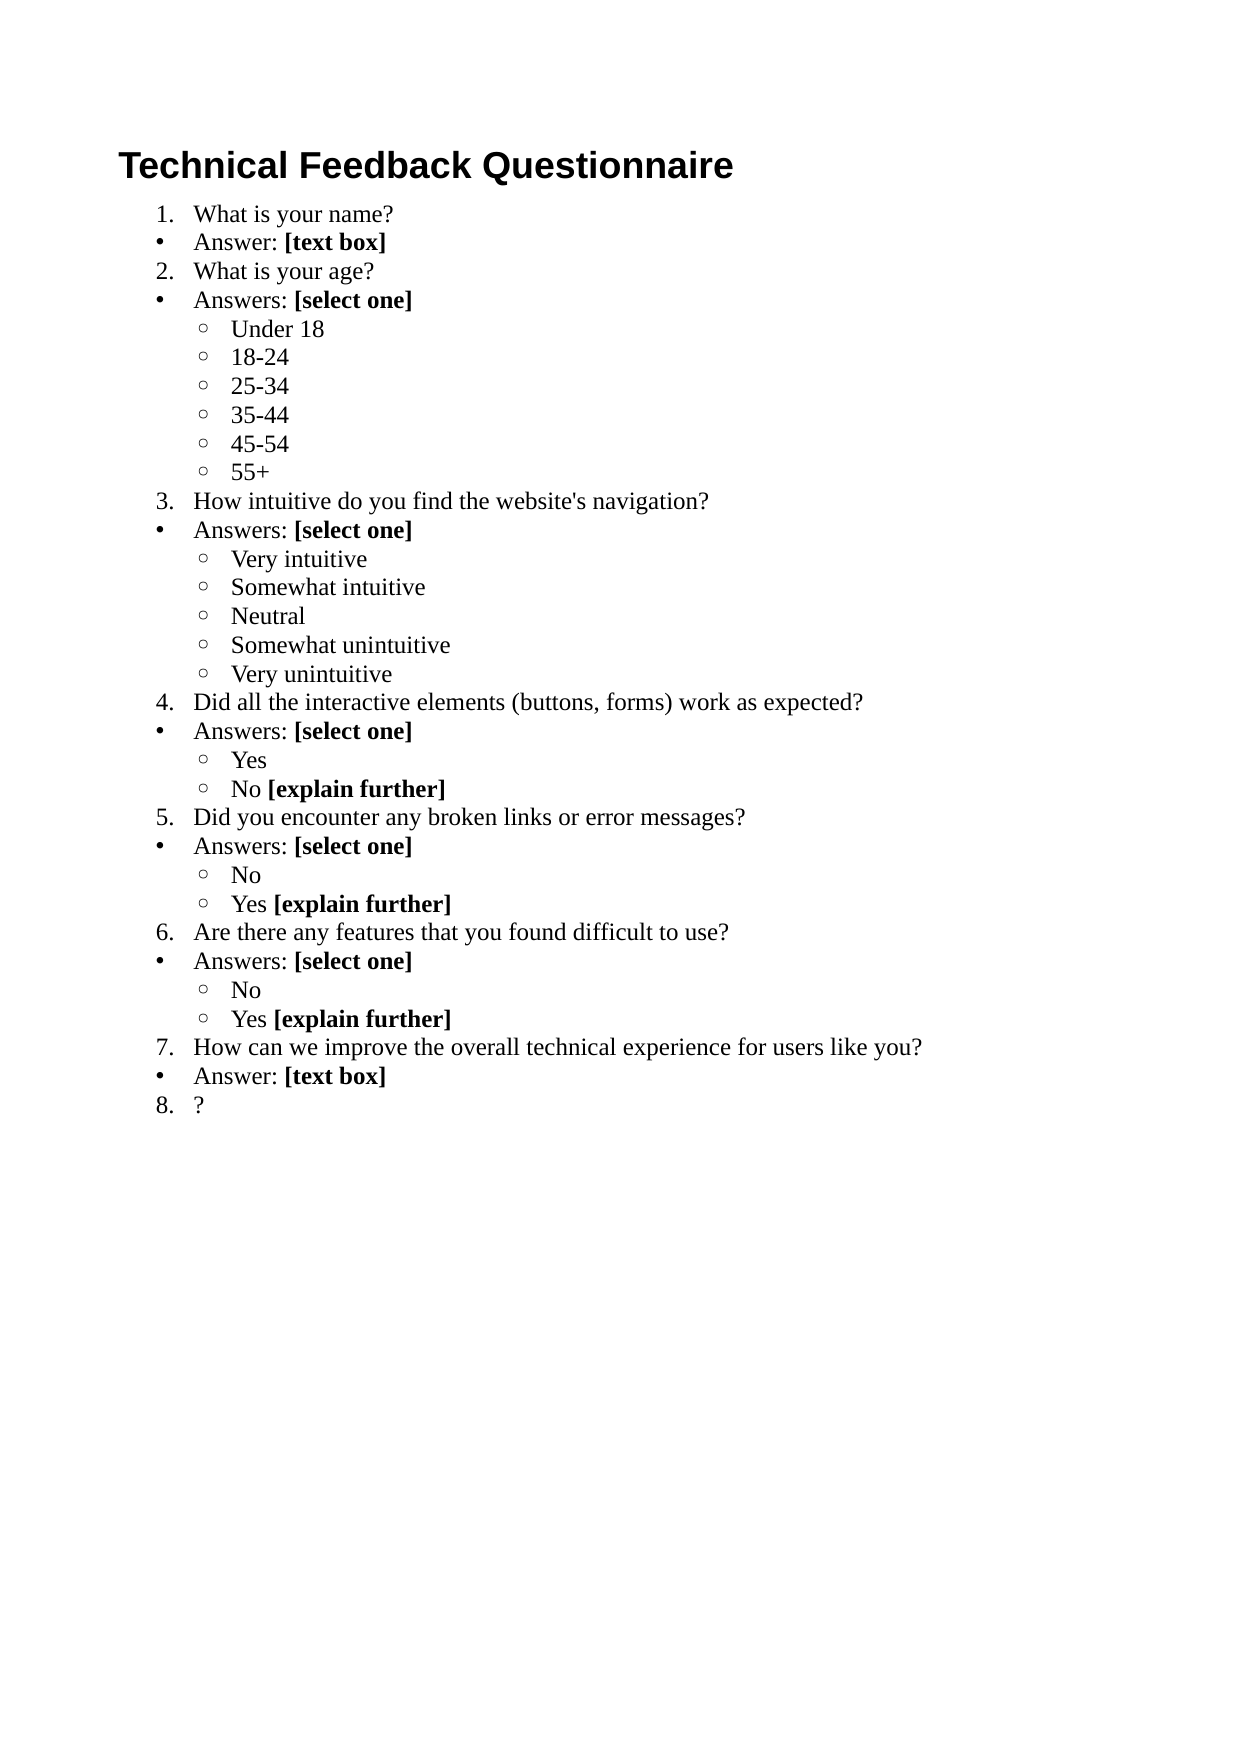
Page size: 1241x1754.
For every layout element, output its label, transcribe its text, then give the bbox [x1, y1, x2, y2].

list Answer: [text box] [156, 1061, 1122, 1090]
list What is your age? [156, 256, 1122, 285]
list Answers: [select one] [156, 946, 1122, 975]
list Answer: [text box] [156, 227, 1122, 256]
list No [193, 975, 1122, 1004]
list Very unintuitive [193, 659, 1122, 687]
list ? [156, 1090, 1122, 1119]
list What is your name? [156, 199, 1122, 227]
list Yes [explain further] [193, 1004, 1122, 1032]
list Very intuitive [193, 544, 1122, 572]
list How can we improve the overall technical experience for users like you? [156, 1032, 1122, 1061]
list 55+ [193, 457, 1122, 486]
list Under 18 [193, 314, 1122, 342]
list Somewhat unintuitive [193, 630, 1122, 659]
list Yes [explain further] [193, 889, 1122, 917]
list Yes [193, 745, 1122, 774]
list No [193, 860, 1122, 889]
list Did all the interactive elements (buttons, forms) work as expected? [156, 687, 1122, 716]
list 45-54 [193, 429, 1122, 457]
list Answers: [select one] [156, 716, 1122, 745]
list 25-34 [193, 371, 1122, 400]
list No [explain further] [193, 774, 1122, 802]
subtitle Technical Feedback Questionnaire [118, 143, 1122, 186]
list Are there any features that you found difficult to use? [156, 917, 1122, 946]
list Did you encounter any broken links or error messages? [156, 802, 1122, 831]
list How intuitive do you find the website's navigation? [156, 486, 1122, 515]
list Neutral [193, 601, 1122, 630]
list Answers: [select one] [156, 285, 1122, 314]
list 35-44 [193, 400, 1122, 429]
list Somewhat intuitive [193, 572, 1122, 601]
list Answers: [select one] [156, 515, 1122, 544]
list Answers: [select one] [156, 831, 1122, 860]
list 18-24 [193, 342, 1122, 371]
